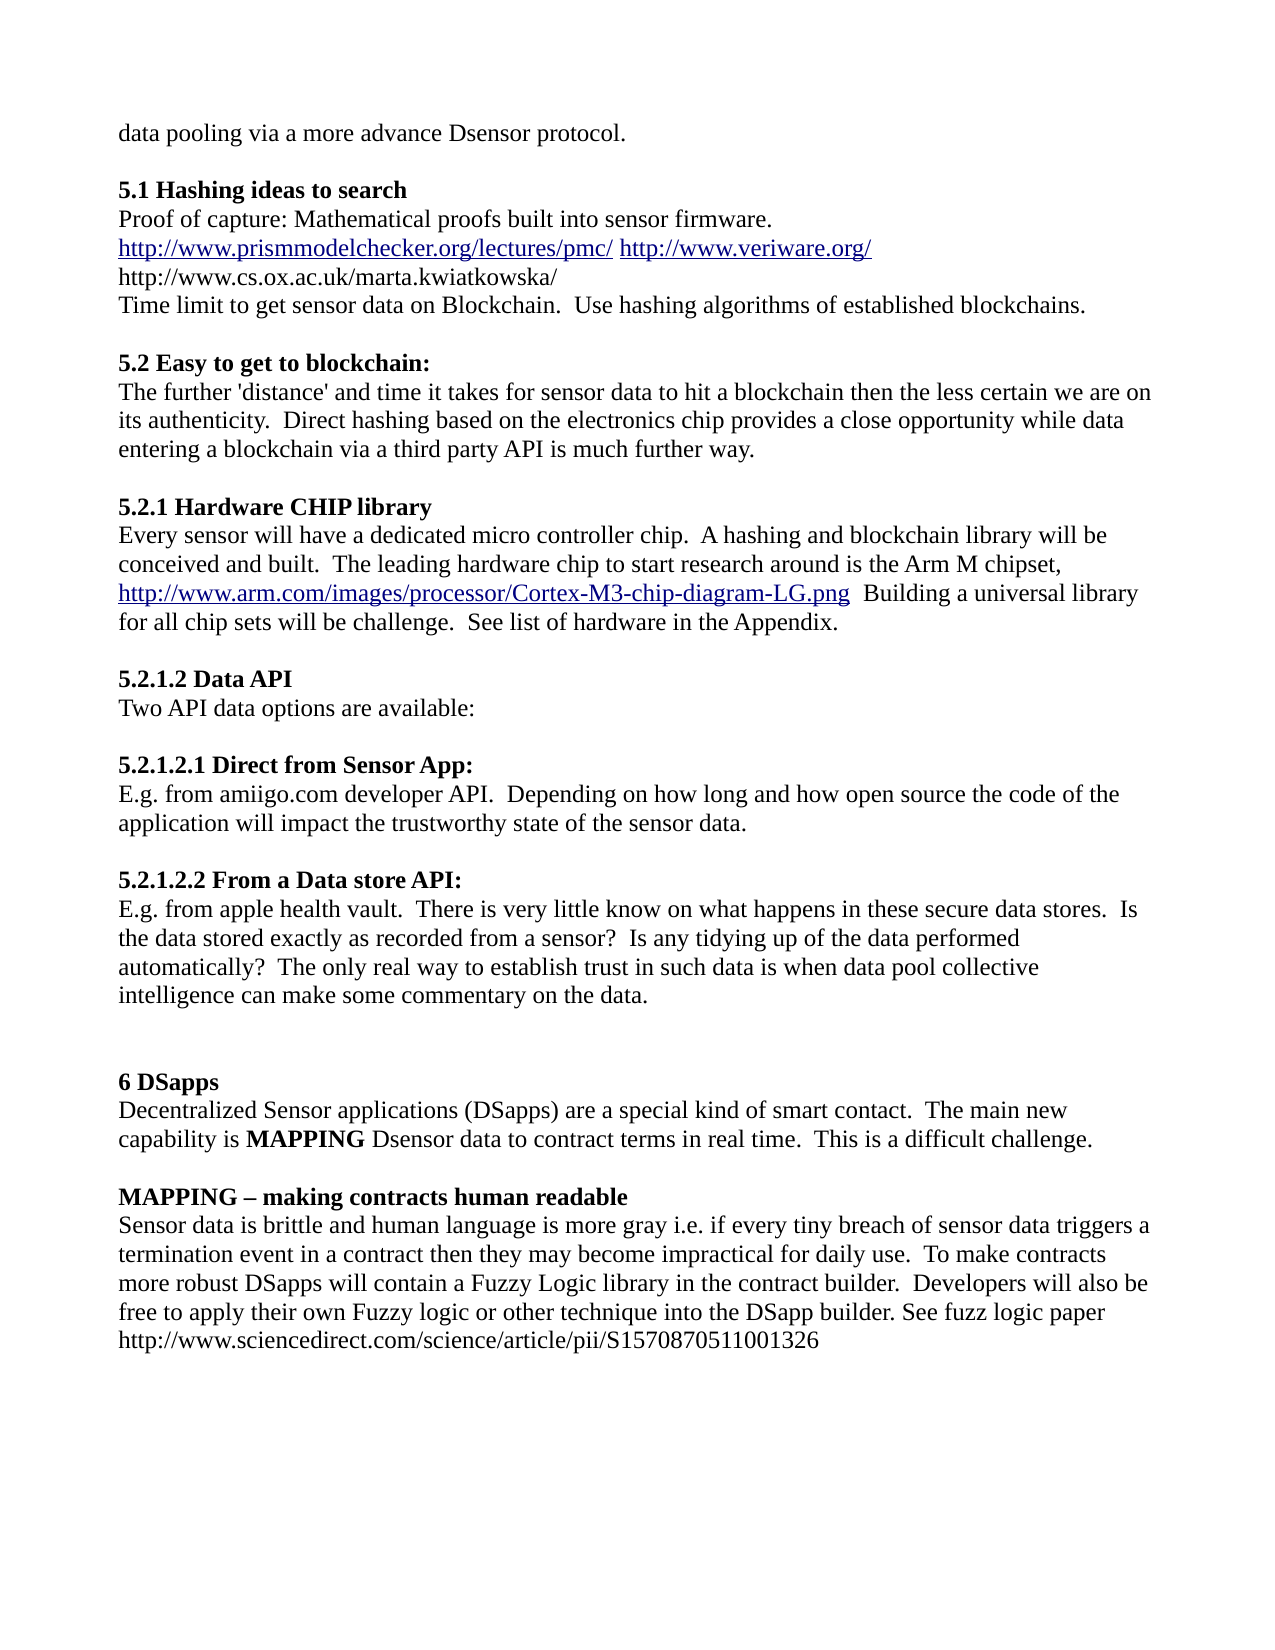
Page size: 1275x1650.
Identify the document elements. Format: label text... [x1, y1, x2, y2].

text E.g. from amiigo.com developer API. Depending on how long and how open source the code of the application will impact the trustworthy state of the sensor data. [118, 779, 1157, 837]
text Every sensor will have a dedicated micro controller chip. A hashing and blockchain library will be conceived and built. The leading hardware chip to start research around is the Arm M chipset, http://www.arm.com/images/processor/Cortex-M3-chip-diagram-LG.png Building a universal library for all chip sets will be challenge. See list of hardware in the Appendix. [118, 521, 1157, 636]
text Decentralized Sensor applications (DSapps) are a special kind of smart contact. The main new capability is MAPPING Dsensor data to contract terms in real time. This is a difficult challenge. [118, 1096, 1157, 1153]
text 5.1 Hashing ideas to search [118, 176, 1157, 204]
text data pooling via a more advance Dsensor protocol. [118, 118, 1157, 147]
text Proof of capture: Mathematical proofs built into sensor firmware. http://www.prismmodelchecker.org/lectures/pmc/ http://www.veriware.org/ http://www.cs.ox.ac.uk/marta.kwiatkowska/ [118, 204, 1157, 291]
text 6 DSapps [118, 1067, 1157, 1096]
text MAPPING – making contracts human readable [118, 1182, 1157, 1211]
text Sensor data is brittle and human language is more gray i.e. if every tiny breach of sensor data triggers a termination event in a contract then they may become impractical for daily use. To make contracts more robust DSapps will contain a Fuzzy Logic library in the contract builder. Developers will also be free to apply their own Fuzzy logic or other technique into the DSapp builder. See fuzz logic paper http://www.sciencedirect.com/science/article/pii/S1570870511001326 [118, 1211, 1157, 1354]
text 5.2.1.2.1 Direct from Sensor App: [118, 751, 1157, 779]
text 5.2 Easy to get to blockchain: [118, 348, 1157, 377]
text E.g. from apple health vault. There is very little know on what happens in these secure data stores. Is the data stored exactly as recorded from a sensor? Is any tidying up of the data performed automatically? The only real way to establish trust in such data is when data pool collective intelligence can make some commentary on the data. [118, 894, 1157, 1009]
text 5.2.1 Hardware CHIP library [118, 492, 1157, 521]
text 5.2.1.2 Data API [118, 664, 1157, 693]
text Two API data options are available: [118, 693, 1157, 722]
text The further 'distance' and time it takes for sensor data to hit a blockchain then the less certain we are on its authenticity. Direct hashing based on the electronics chip provides a close opportunity while data entering a blockchain via a third party API is much further way. [118, 377, 1157, 463]
text Time limit to get sensor data on Blockchain. Use hashing algorithms of established blockchains. [118, 291, 1157, 319]
text 5.2.1.2.2 From a Data store API: [118, 866, 1157, 894]
